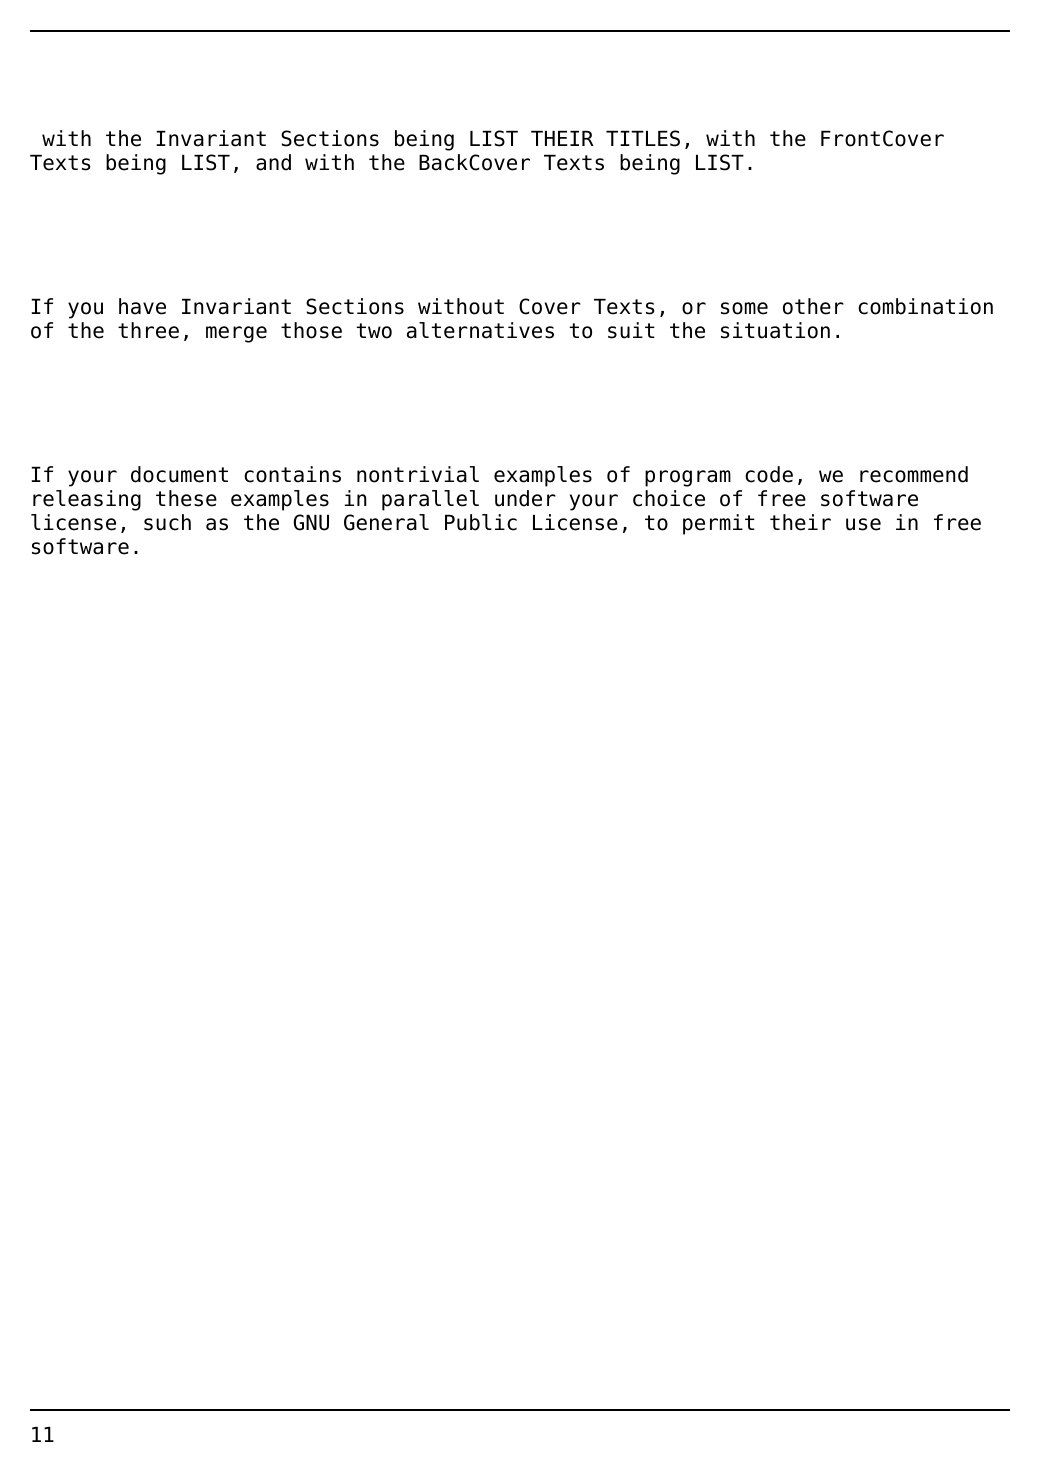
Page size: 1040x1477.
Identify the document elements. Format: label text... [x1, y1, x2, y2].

text If you have Invariant Sections without Cover Texts, or some other combination of the three, merge those two alternatives to suit the situation. [29, 295, 1010, 343]
text with the Invariant Sections being LIST THEIR TITLES, with the FrontCover Texts being LIST, and with the BackCover Texts being LIST. [29, 127, 1010, 176]
text If your document contains nontrivial examples of program code, we recommend releasing these examples in parallel under your choice of free software license, such as the GNU General Public License, to permit their use in free software. [29, 463, 1010, 560]
